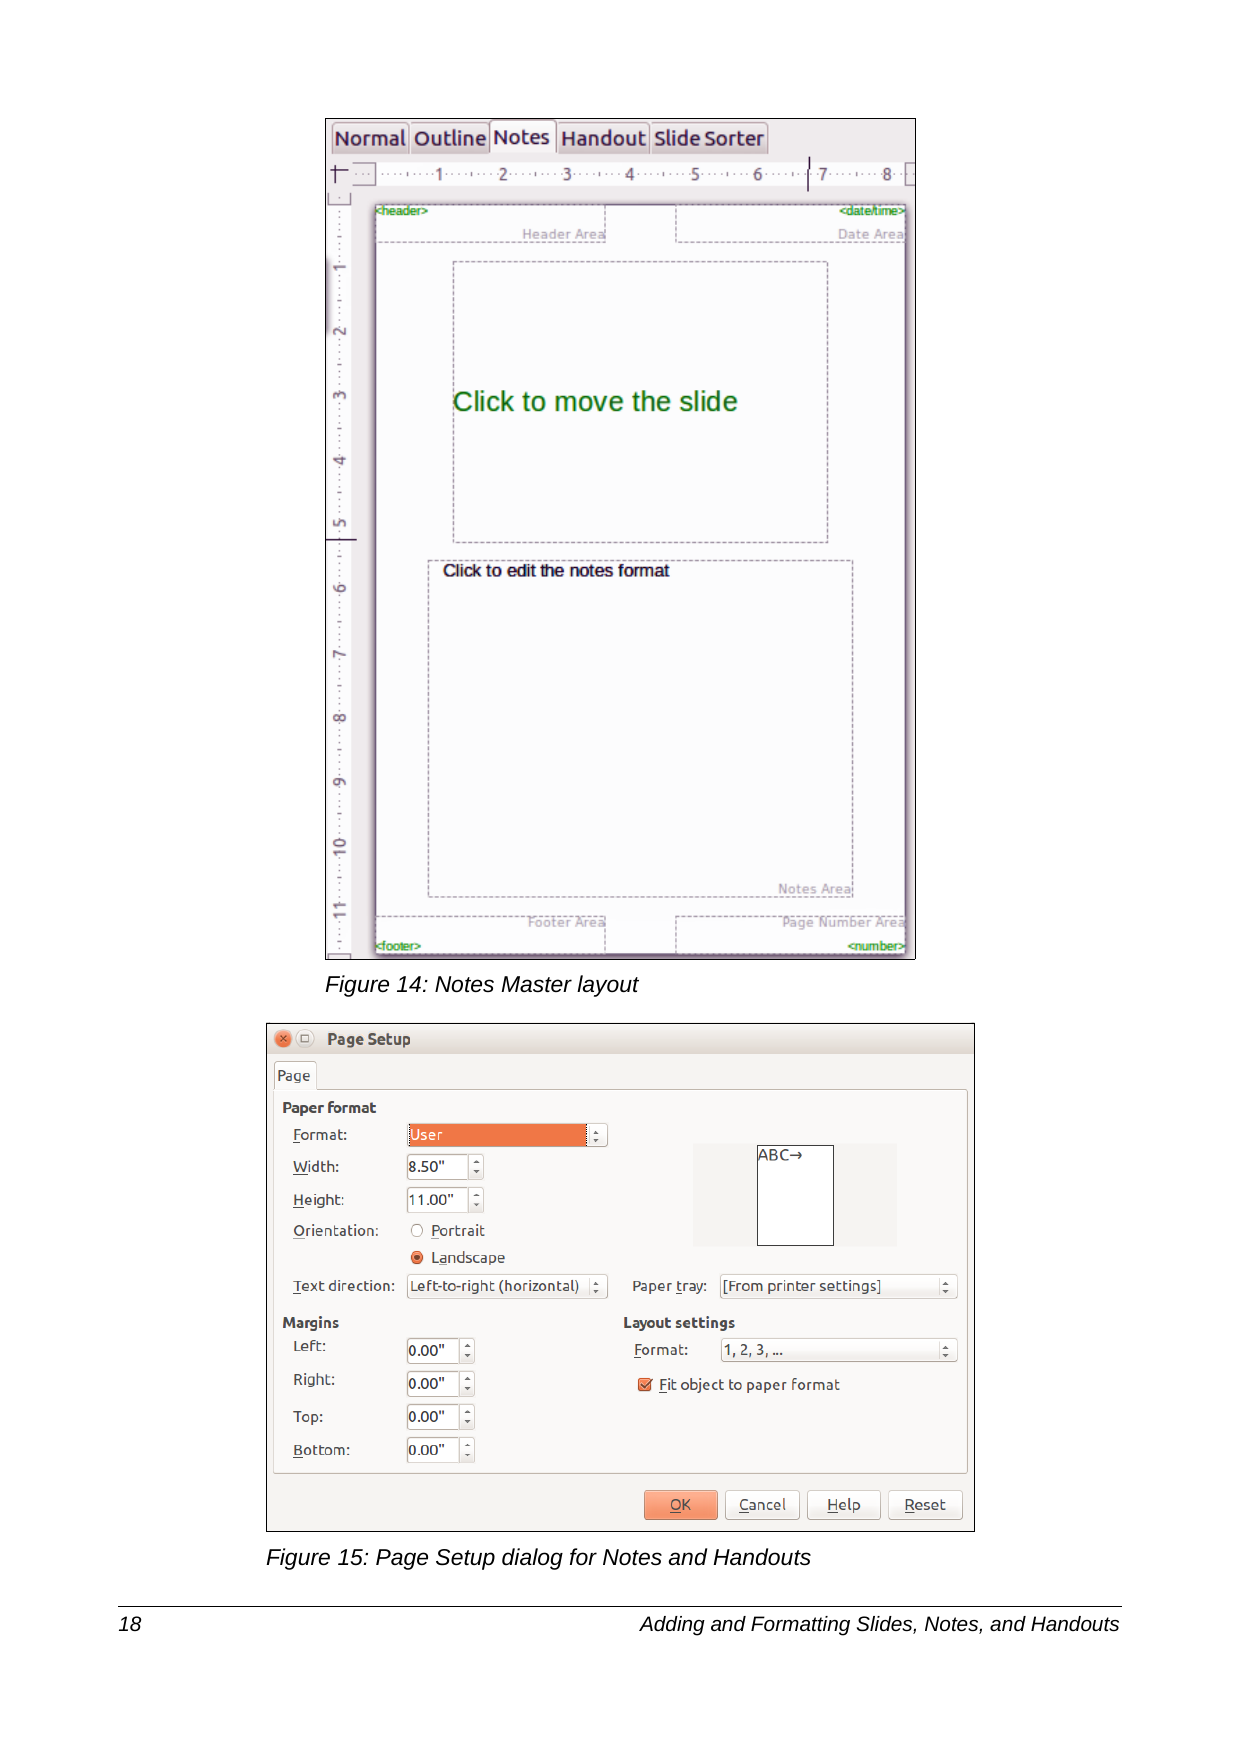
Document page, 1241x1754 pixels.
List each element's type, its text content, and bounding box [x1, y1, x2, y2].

picture [326, 119, 915, 959]
text Figure 14: Notes Master layout [325, 971, 915, 997]
text Figure 15: Page Setup dialog for Notes and Handouts [266, 1544, 974, 1570]
picture [267, 1024, 974, 1531]
